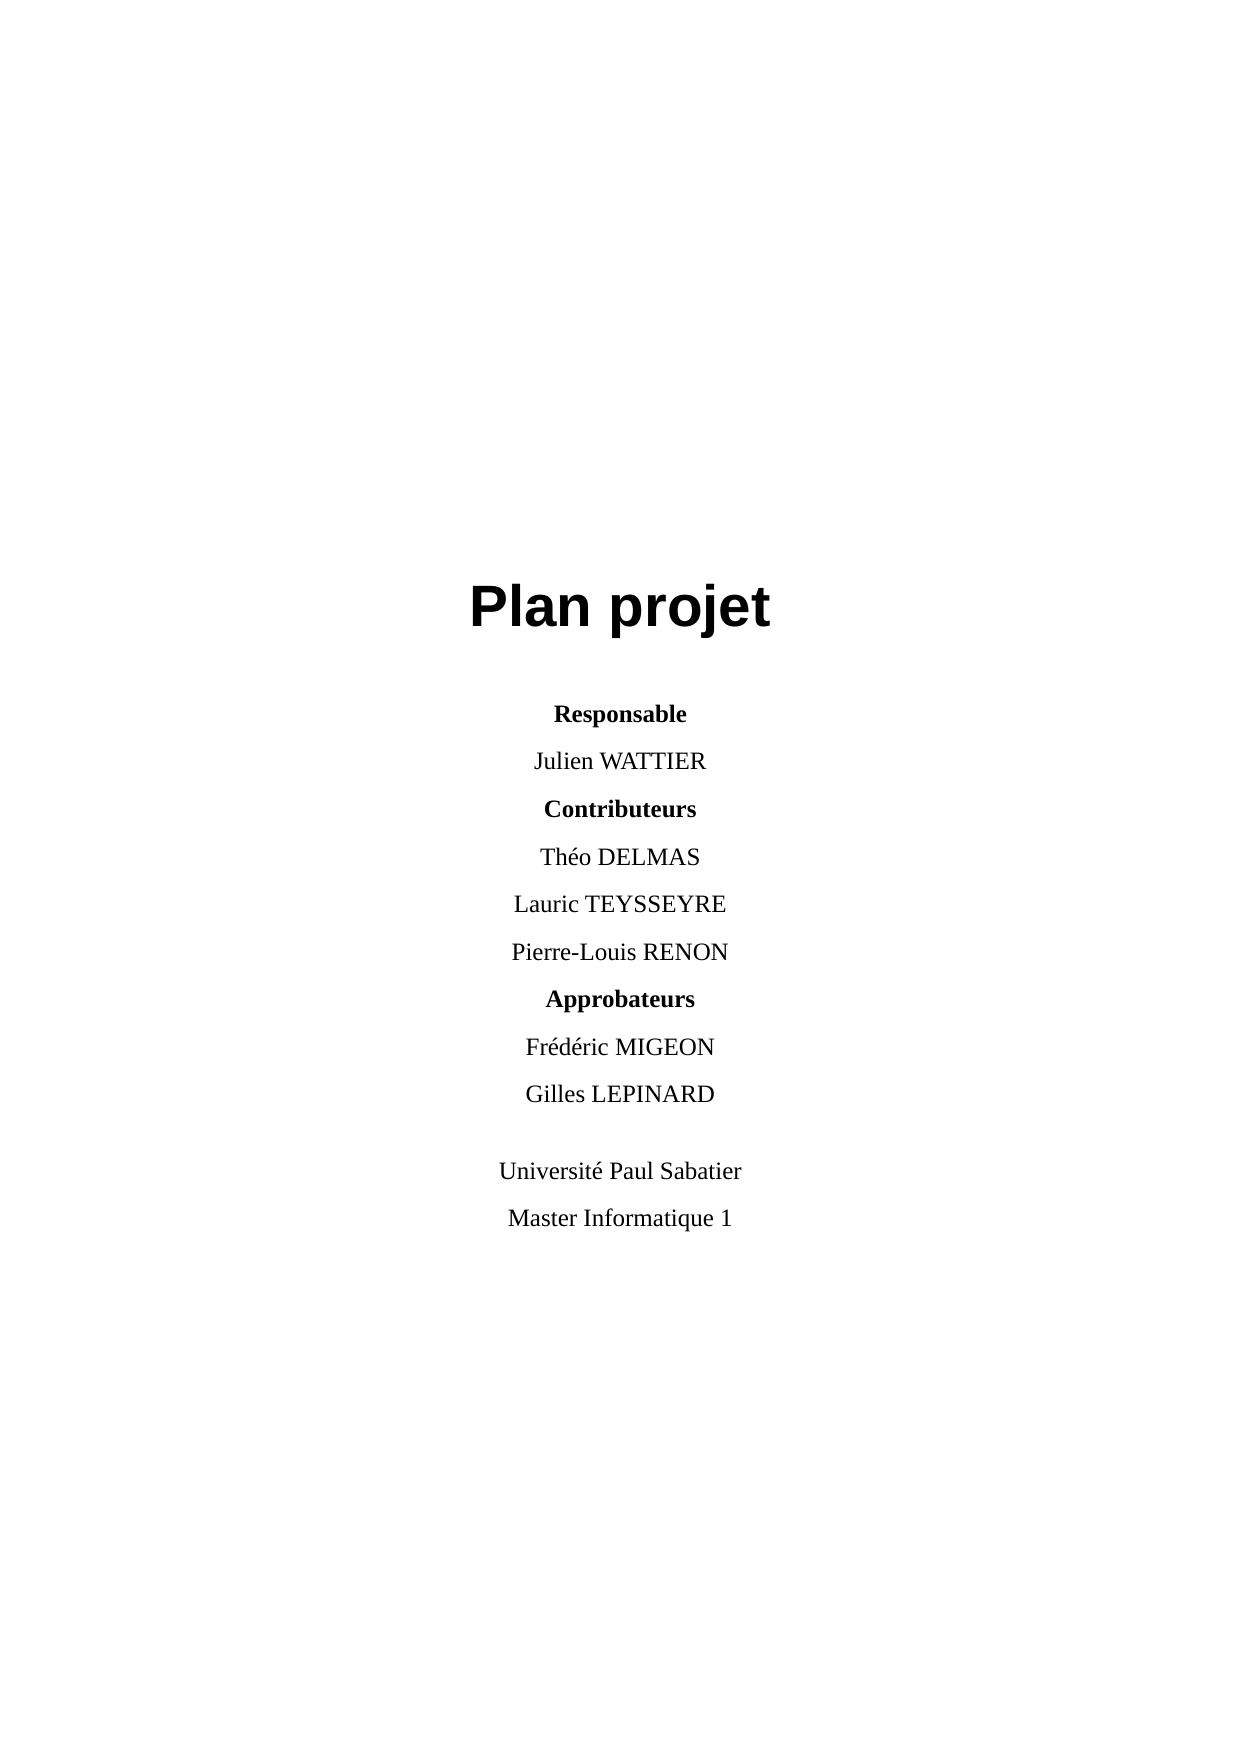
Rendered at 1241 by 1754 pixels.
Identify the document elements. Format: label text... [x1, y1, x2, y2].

text Frédéric MIGEON [118, 1032, 1122, 1061]
text Théo DELMAS [118, 842, 1122, 870]
text Approbateurs [118, 984, 1122, 1013]
text Université Paul Sabatier [118, 1156, 1122, 1185]
text Pierre-Louis RENON [118, 937, 1122, 966]
text Contributeurs [118, 794, 1122, 823]
title Plan projet [118, 572, 1122, 639]
text Responsable [118, 699, 1122, 727]
text Master Informatique 1 [118, 1203, 1122, 1232]
text Julien WATTIER [118, 746, 1122, 775]
text Gilles LEPINARD [118, 1079, 1122, 1108]
text Lauric TEYSSEYRE [118, 889, 1122, 918]
